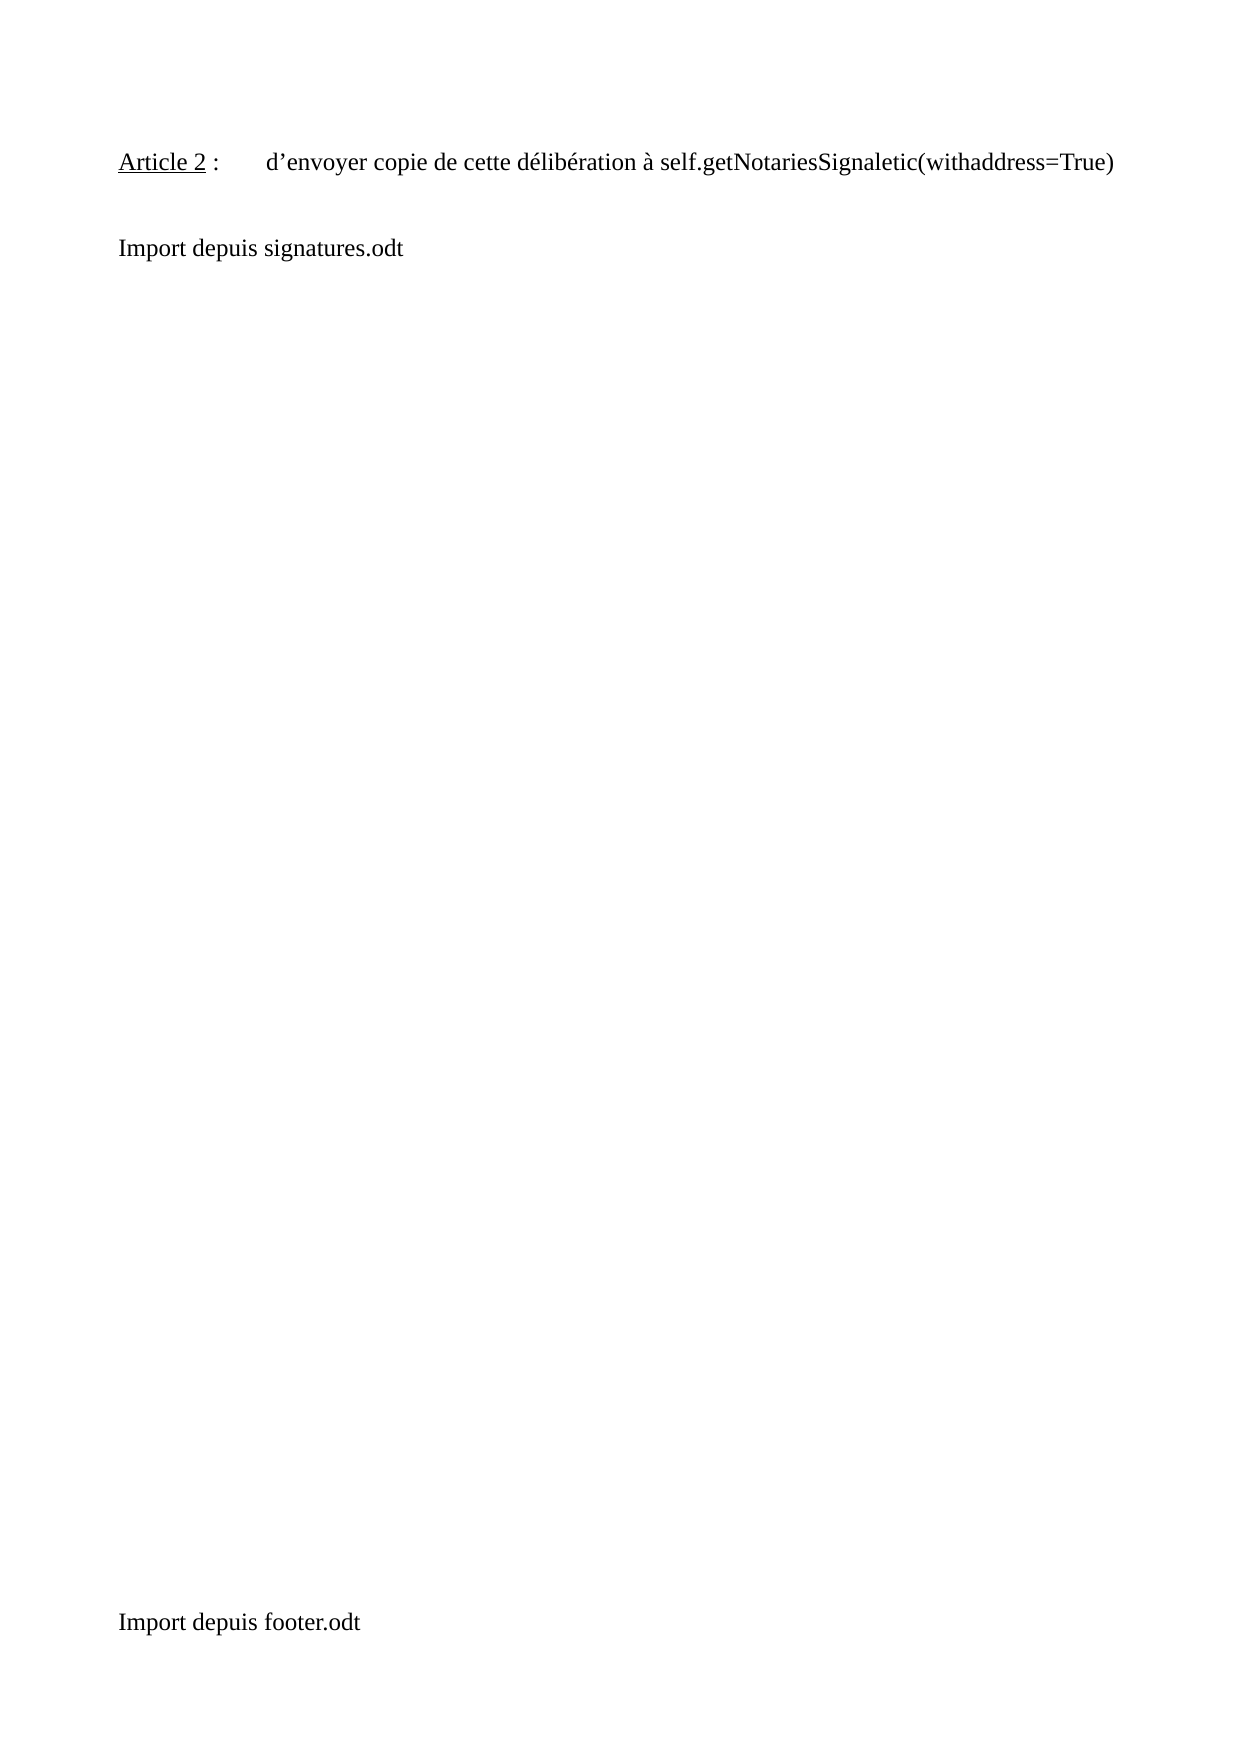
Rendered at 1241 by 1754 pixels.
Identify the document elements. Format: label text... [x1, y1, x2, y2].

text Import depuis signatures.odt [118, 233, 1122, 262]
text Article 2 : d’envoyer copie de cette délibération à self.getNotariesSignaletic(withaddress=True) [118, 147, 1122, 176]
